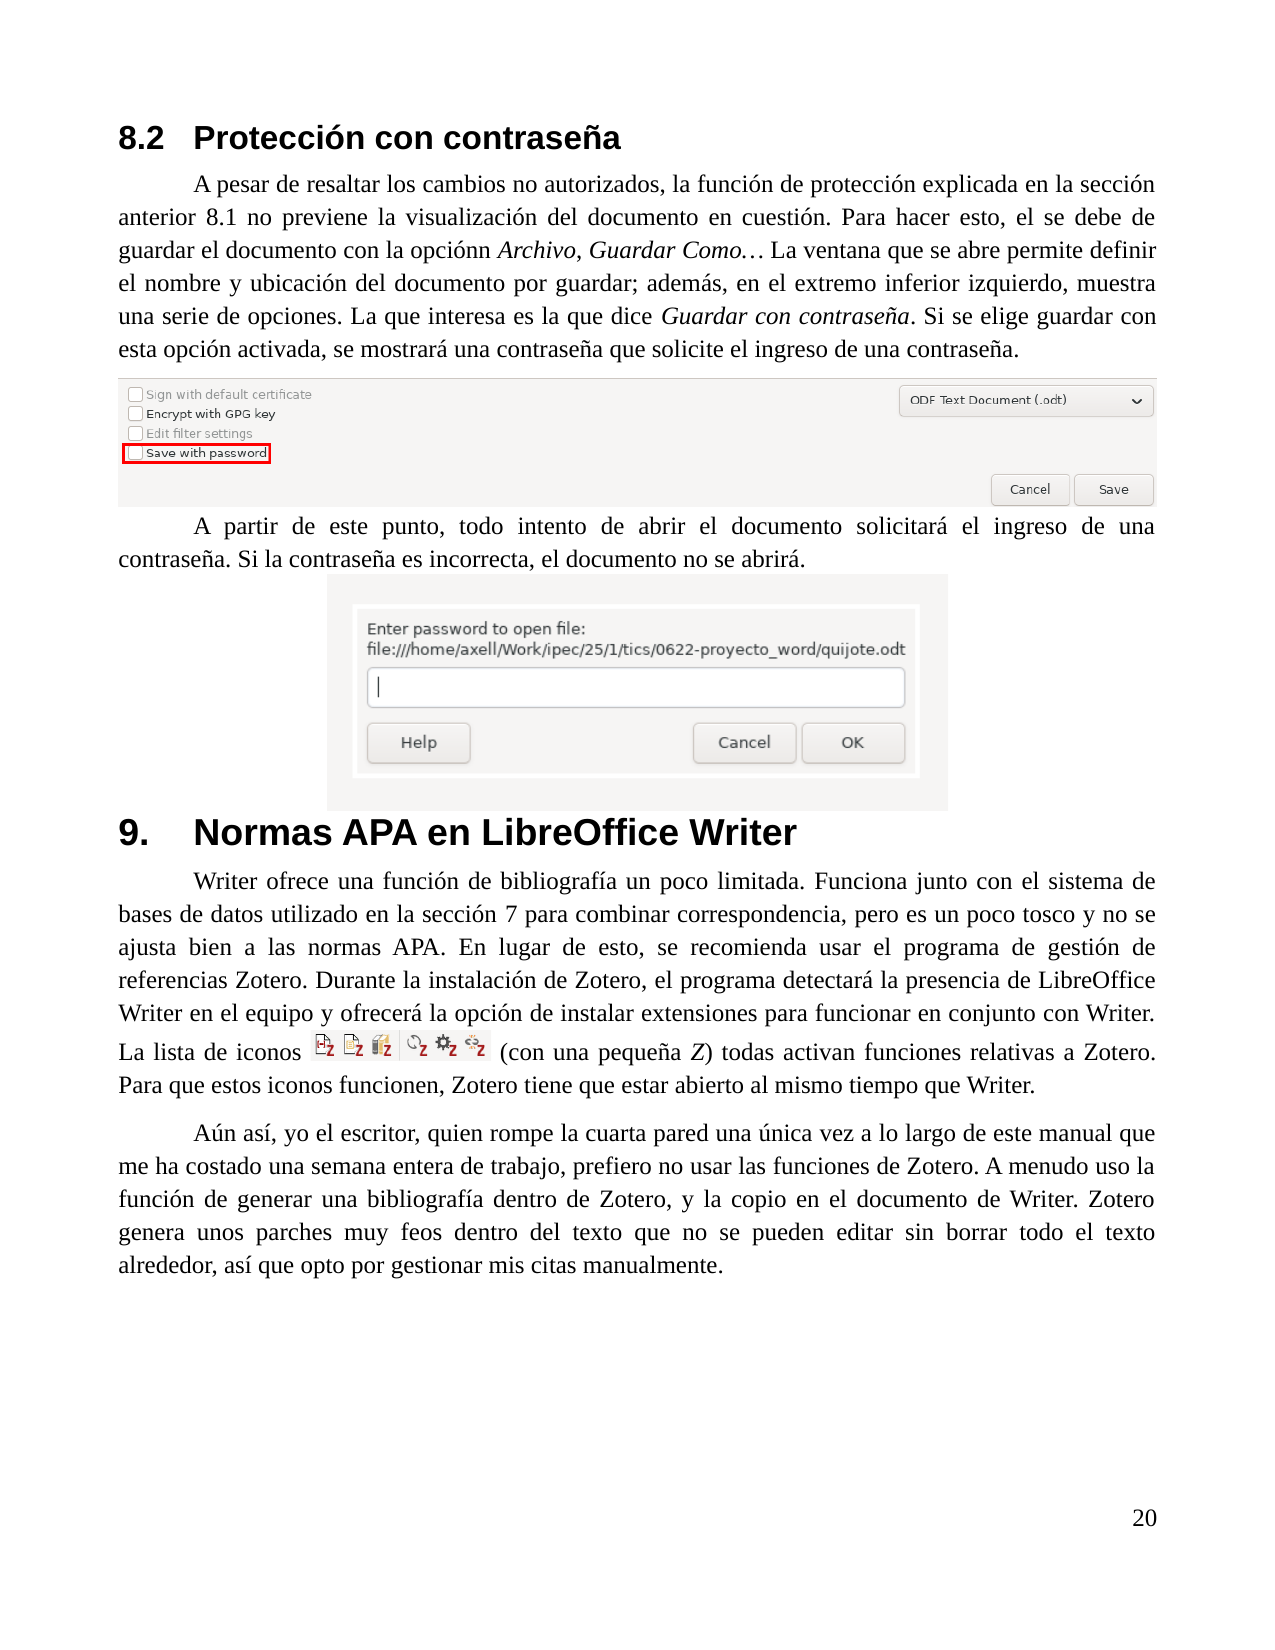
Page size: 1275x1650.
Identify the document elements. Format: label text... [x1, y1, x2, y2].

text Aún así, yo el escritor, quien rompe la cuarta pared una única vez a lo largo de este manual que me ha costado una semana entera de trabajo, prefiero no usar las funciones de Zotero. A menudo uso la función de generar una bibliografía dentro de Zotero, y la copio en el documento de Writer. Zotero genera unos parches muy feos dentro del texto que no se pueden editar sin borrar todo el texto alrededor, así que opto por gestionar mis citas manualmente. [118, 1118, 1157, 1278]
picture [118, 378, 1157, 507]
text A partir de este punto, todo intento de abrir el documento solicitará el ingreso de una contraseña. Si la contraseña es incorrecta, el documento no se abrirá. [118, 507, 1157, 573]
picture [310, 1030, 492, 1061]
text Writer ofrece una función de bibliografía un poco limitada. Funciona junto con el sistema de bases de datos utilizado en la sección 7 para combinar correspondencia, pero es un poco tosco y no se ajusta bien a las normas APA. En lugar de esto, se recomienda usar el programa de gestión de referencias Zotero. Durante la instalación de Zotero, el programa detectará la presencia de LibreOffice Writer en el equipo y ofrecerá la opción de instalar extensiones para funcionar en conjunto con Writer. La lista de iconos (con una pequeña Z) todas activan funciones relativas a Zotero. Para que estos iconos funcionen, Zotero tiene que estar abierto al mismo tiempo que Writer. [118, 866, 1157, 1099]
text A pesar de resaltar los cambios no autorizados, la función de protección explicada en la sección anterior 8.1 no previene la visualización del documento en cuestión. Para hacer esto, el se debe de guardar el documento con la opciónn Archivo, Guardar Como… La ventana que se abre permite definir el nombre y ubicación del documento por guardar; además, en el extremo inferior izquierdo, muestra una serie de opciones. La que interesa es la que dice Guardar con contraseña. Si se elige guardar con esta opción activada, se mostrará una contraseña que solicite el ingreso de una contraseña. [118, 169, 1157, 363]
subtitle Normas APA en LibreOffice Writer [118, 617, 1157, 853]
subtitle Protección con contraseña [118, 118, 1157, 157]
picture [327, 574, 949, 811]
